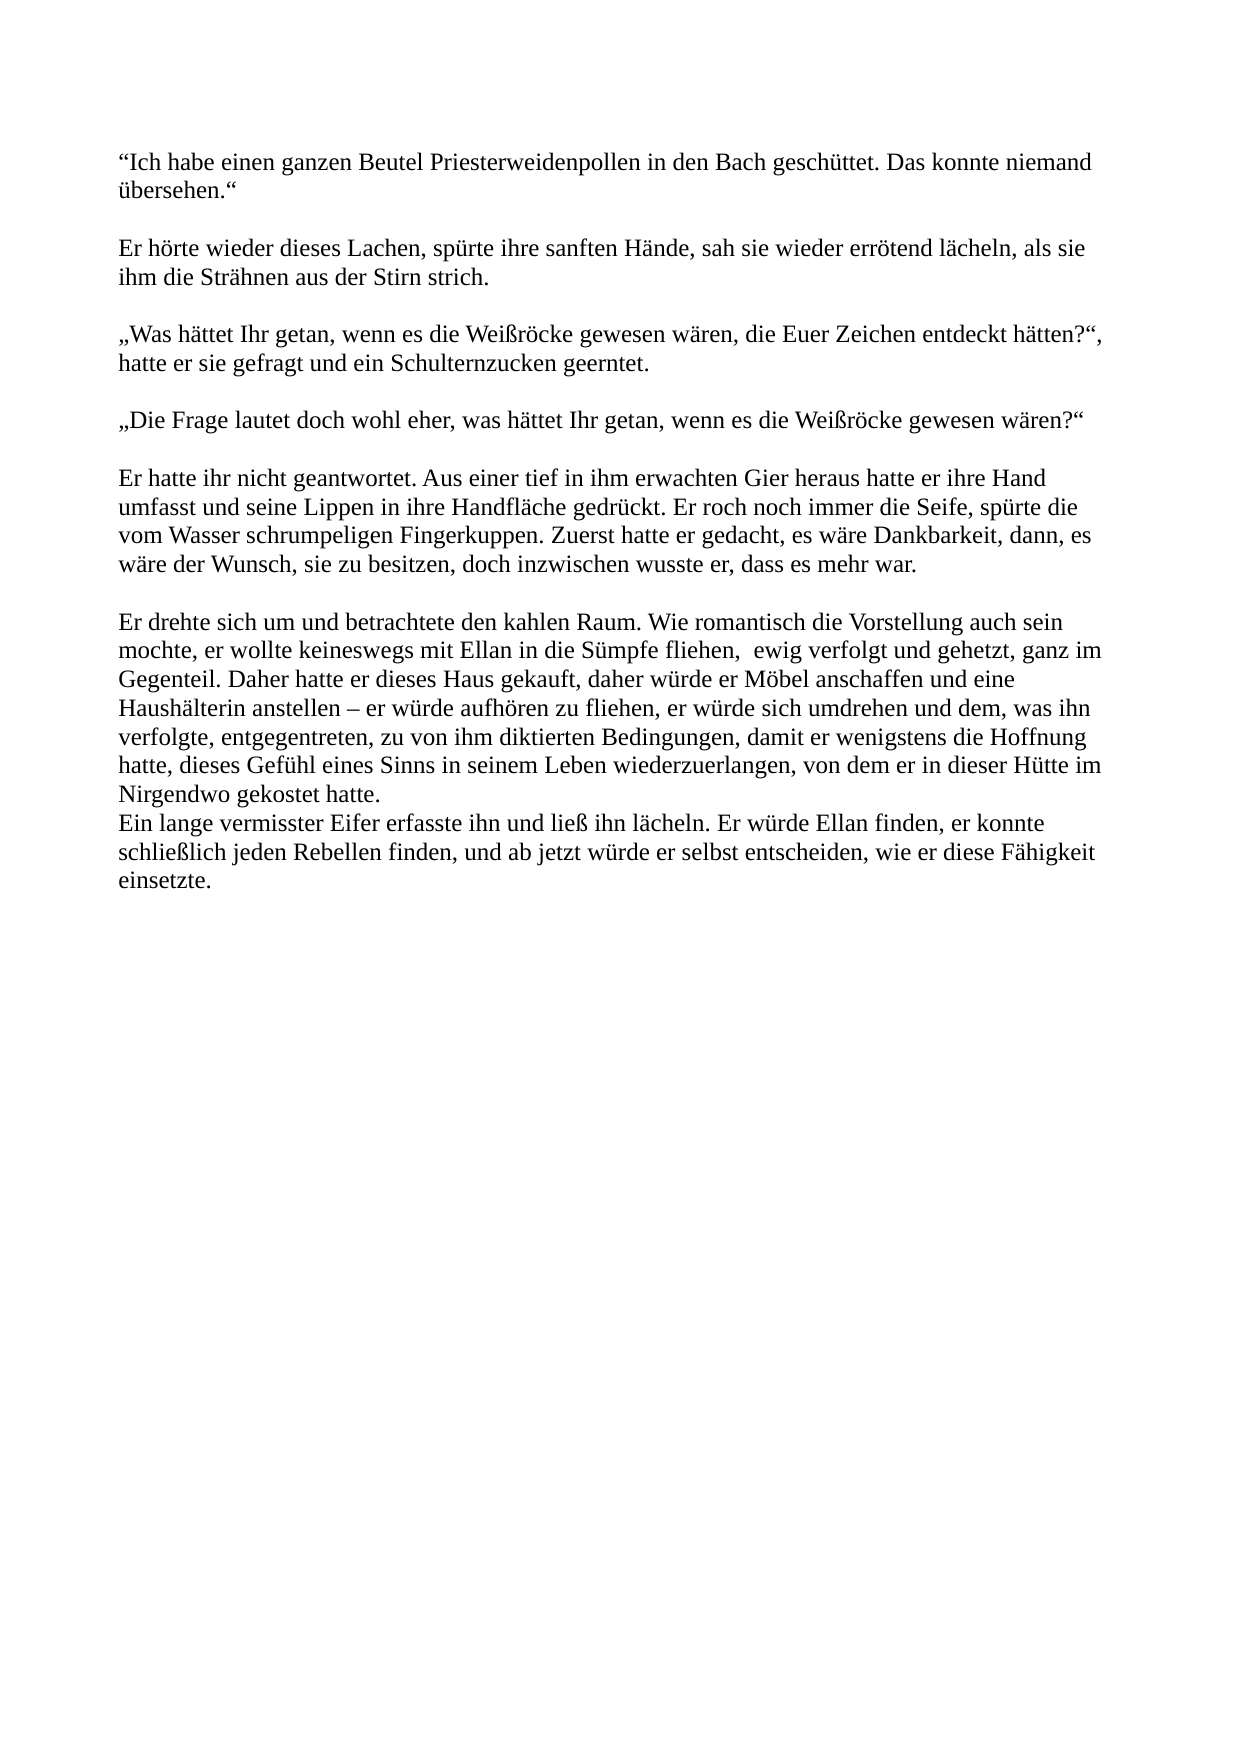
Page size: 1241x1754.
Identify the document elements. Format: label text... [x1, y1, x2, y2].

text Er hatte ihr nicht geantwortet. Aus einer tief in ihm erwachten Gier heraus hatte er ihre Hand umfasst und seine Lippen in ihre Handfläche gedrückt. Er roch noch immer die Seife, spürte die vom Wasser schrumpeligen Fingerkuppen. Zuerst hatte er gedacht, es wäre Dankbarkeit, dann, es wäre der Wunsch, sie zu besitzen, doch inzwischen wusste er, dass es mehr war. [118, 463, 1122, 578]
text Er drehte sich um und betrachtete den kahlen Raum. Wie romantisch die Vorstellung auch sein mochte, er wollte keineswegs mit Ellan in die Sümpfe fliehen, ewig verfolgt und gehetzt, ganz im Gegenteil. Daher hatte er dieses Haus gekauft, daher würde er Möbel anschaffen und eine Haushälterin anstellen – er würde aufhören zu fliehen, er würde sich umdrehen und dem, was ihn verfolgte, entgegentreten, zu von ihm diktierten Bedingungen, damit er wenigstens die Hoffnung hatte, dieses Gefühl eines Sinns in seinem Leben wiederzuerlangen, von dem er in dieser Hütte im Nirgendwo gekostet hatte. [118, 607, 1122, 808]
text “Ich habe einen ganzen Beutel Priesterweidenpollen in den Bach geschüttet. Das konnte niemand übersehen.“ [118, 147, 1122, 204]
text „Die Frage lautet doch wohl eher, was hättet Ihr getan, wenn es die Weißröcke gewesen wären?“ [118, 406, 1122, 434]
text Er hörte wieder dieses Lachen, spürte ihre sanften Hände, sah sie wieder errötend lächeln, als sie ihm die Strähnen aus der Stirn strich. [118, 233, 1122, 291]
text Ein lange vermisster Eifer erfasste ihn und ließ ihn lächeln. Er würde Ellan finden, er konnte schließlich jeden Rebellen finden, und ab jetzt würde er selbst entscheiden, wie er diese Fähigkeit einsetzte. [118, 808, 1122, 894]
text „Was hättet Ihr getan, wenn es die Weißröcke gewesen wären, die Euer Zeichen entdeckt hätten?“, hatte er sie gefragt und ein Schulternzucken geerntet. [118, 319, 1122, 377]
